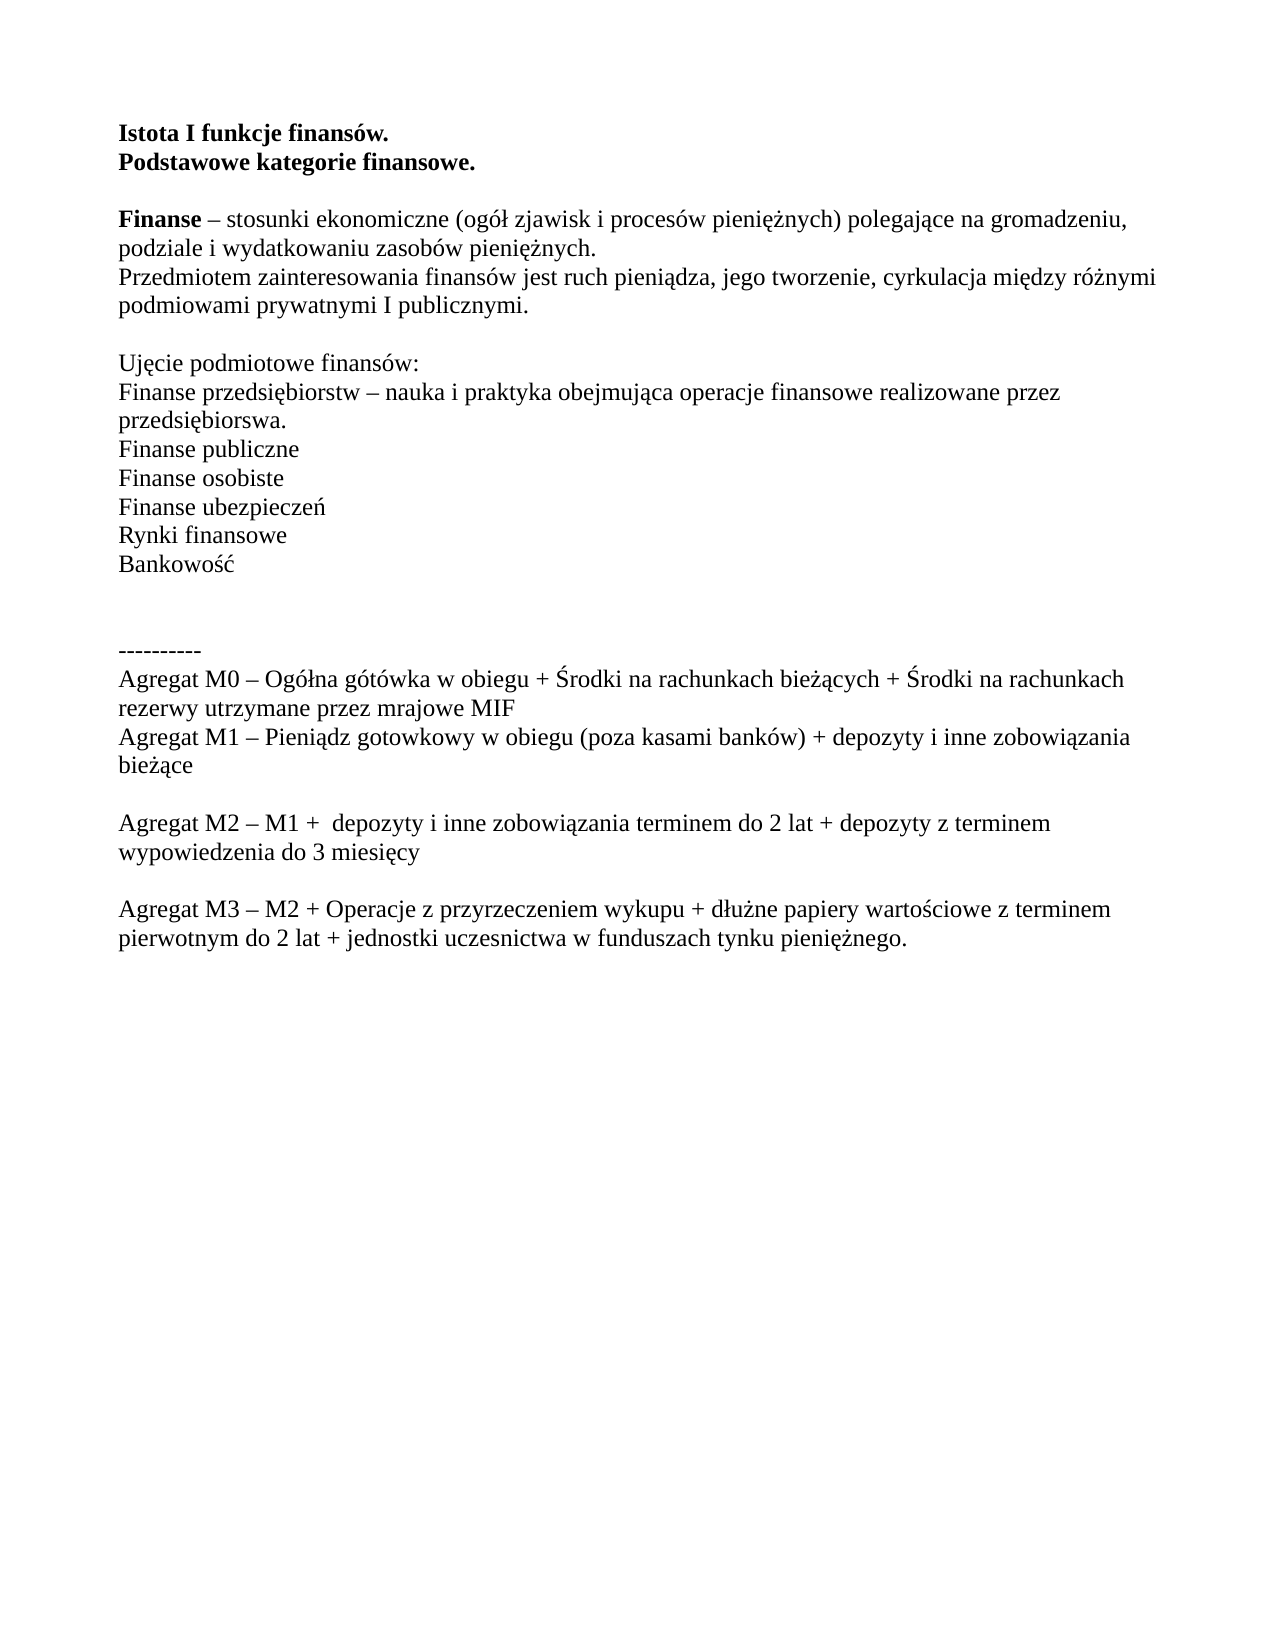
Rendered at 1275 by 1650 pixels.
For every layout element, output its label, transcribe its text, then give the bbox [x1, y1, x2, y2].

text Przedmiotem zainteresowania finansów jest ruch pieniądza, jego tworzenie, cyrkulacja między różnymi podmiowami prywatnymi I publicznymi. [118, 262, 1157, 319]
text Rynki finansowe [118, 521, 1157, 549]
text ---------- [118, 636, 1157, 664]
text Podstawowe kategorie finansowe. [118, 147, 1157, 176]
text Agregat M1 – Pieniądz gotowkowy w obiegu (poza kasami banków) + depozyty i inne zobowiązania bieżące [118, 722, 1157, 779]
text Agregat M0 – Ogółna gótówka w obiegu + Środki na rachunkach bieżących + Środki na rachunkach rezerwy utrzymane przez mrajowe MIF [118, 664, 1157, 722]
text Finanse – stosunki ekonomiczne (ogół zjawisk i procesów pieniężnych) polegające na gromadzeniu, podziale i wydatkowaniu zasobów pieniężnych. [118, 204, 1157, 262]
text Finanse ubezpieczeń [118, 492, 1157, 521]
text Ujęcie podmiotowe finansów: [118, 348, 1157, 377]
text Agregat M3 – M2 + Operacje z przyrzeczeniem wykupu + dłużne papiery wartościowe z terminem pierwotnym do 2 lat + jednostki uczesnictwa w funduszach tynku pieniężnego. [118, 894, 1157, 952]
text Agregat M2 – M1 + depozyty i inne zobowiązania terminem do 2 lat + depozyty z terminem wypowiedzenia do 3 miesięcy [118, 808, 1157, 866]
text Bankowość [118, 549, 1157, 578]
text Finanse publiczne [118, 434, 1157, 463]
text Istota I funkcje finansów. [118, 118, 1157, 147]
text Finanse przedsiębiorstw – nauka i praktyka obejmująca operacje finansowe realizowane przez przedsiębiorswa. [118, 377, 1157, 434]
text Finanse osobiste [118, 463, 1157, 492]
